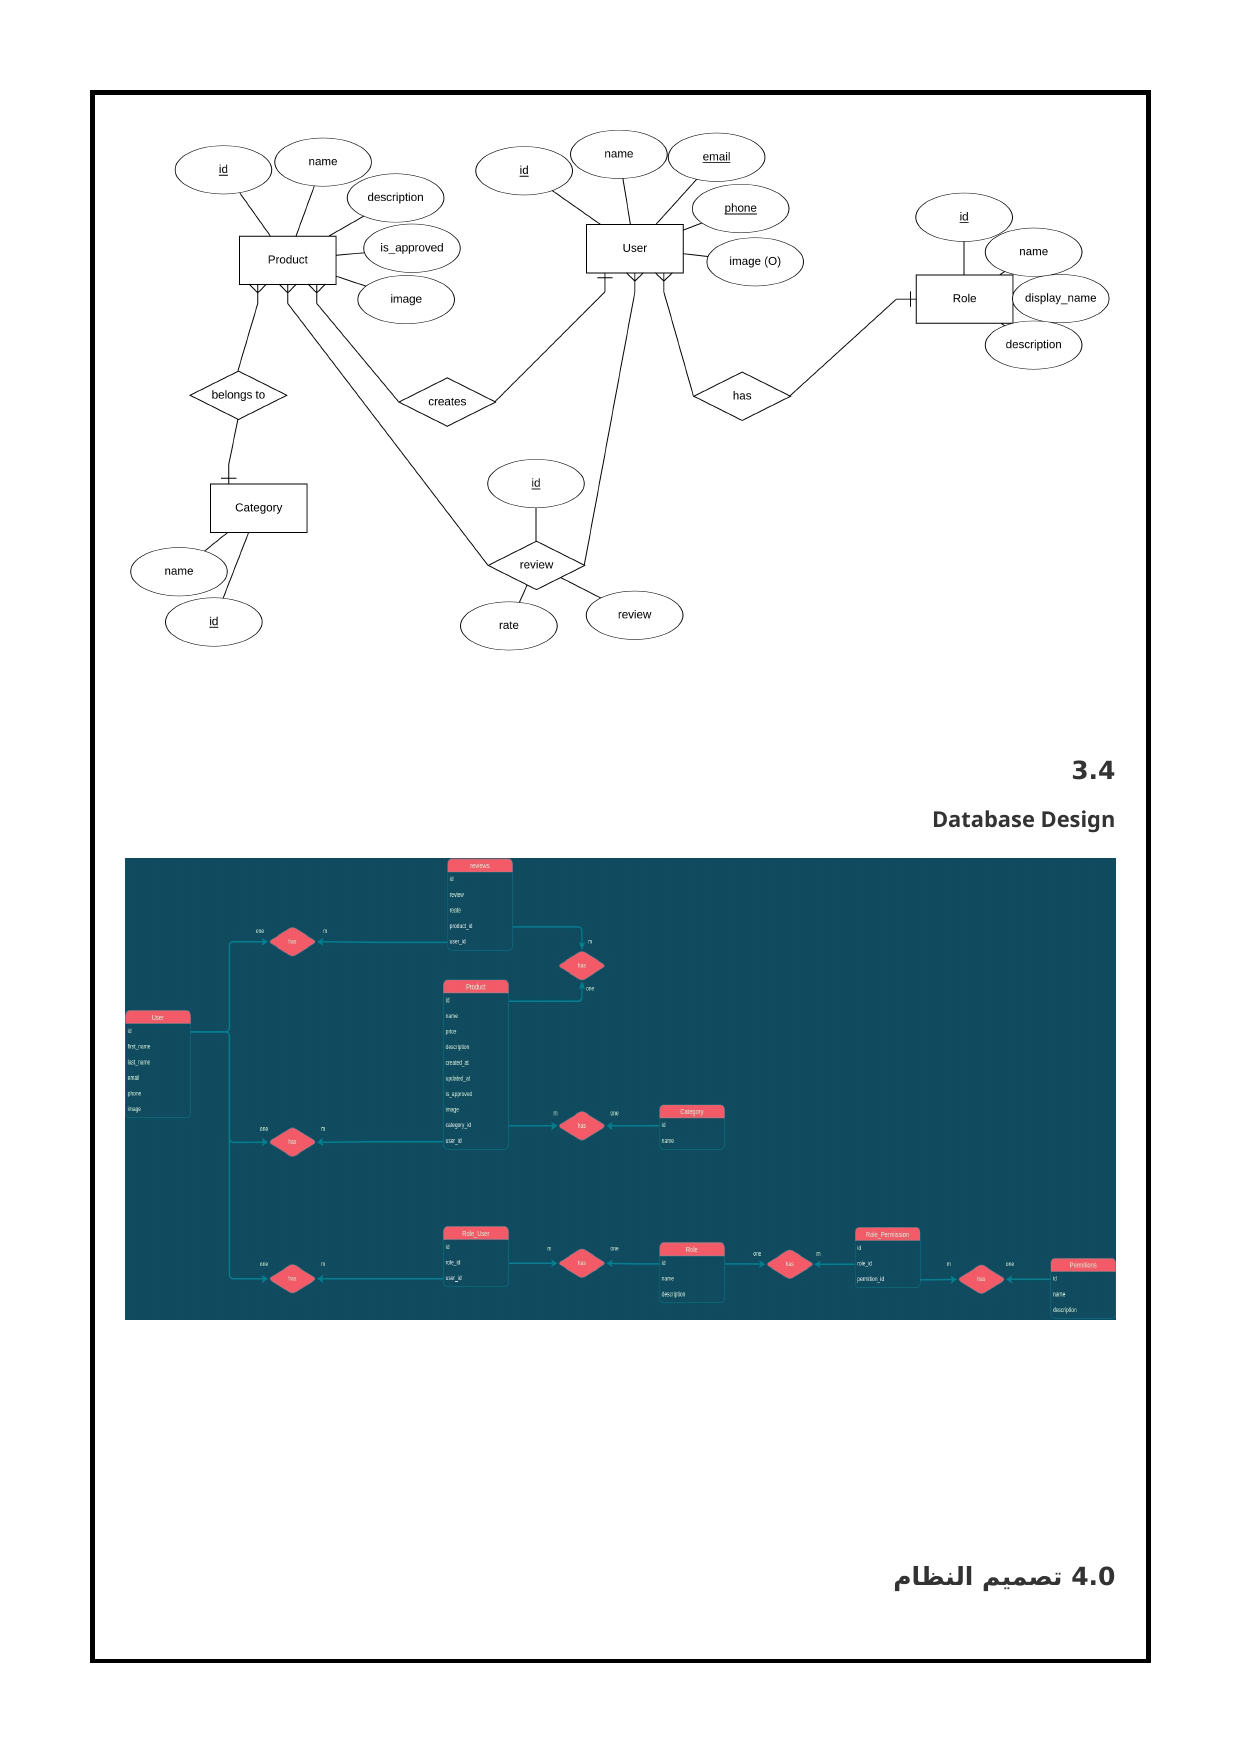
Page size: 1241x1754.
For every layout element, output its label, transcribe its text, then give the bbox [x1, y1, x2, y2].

picture [125, 858, 1116, 1320]
picture [125, 125, 1116, 657]
text Database Design [125, 804, 1116, 834]
text 3.4 [125, 756, 1116, 785]
text 4.0 تصميم النظام [125, 1562, 1116, 1591]
